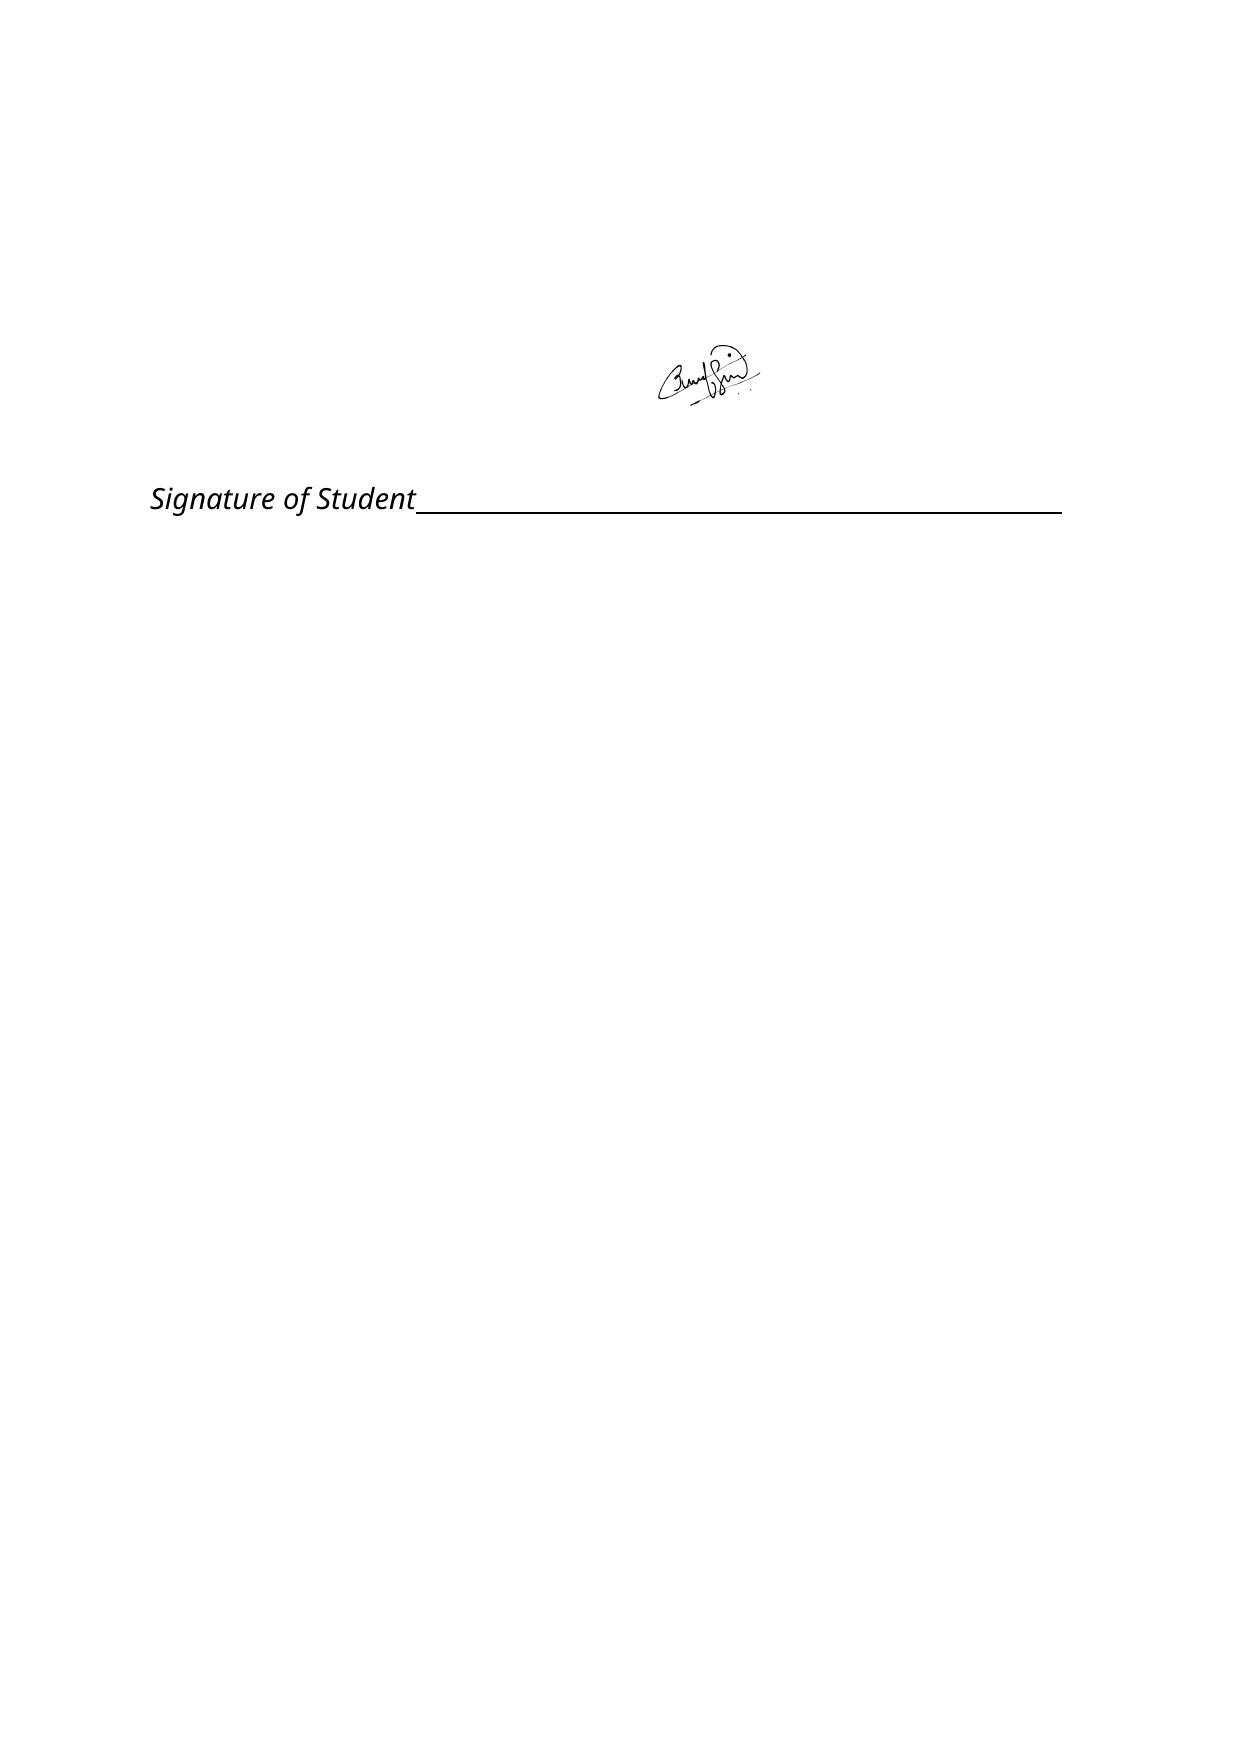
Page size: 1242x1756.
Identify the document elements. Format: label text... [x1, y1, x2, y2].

picture [641, 340, 776, 413]
text Signature of Student [150, 478, 1117, 518]
